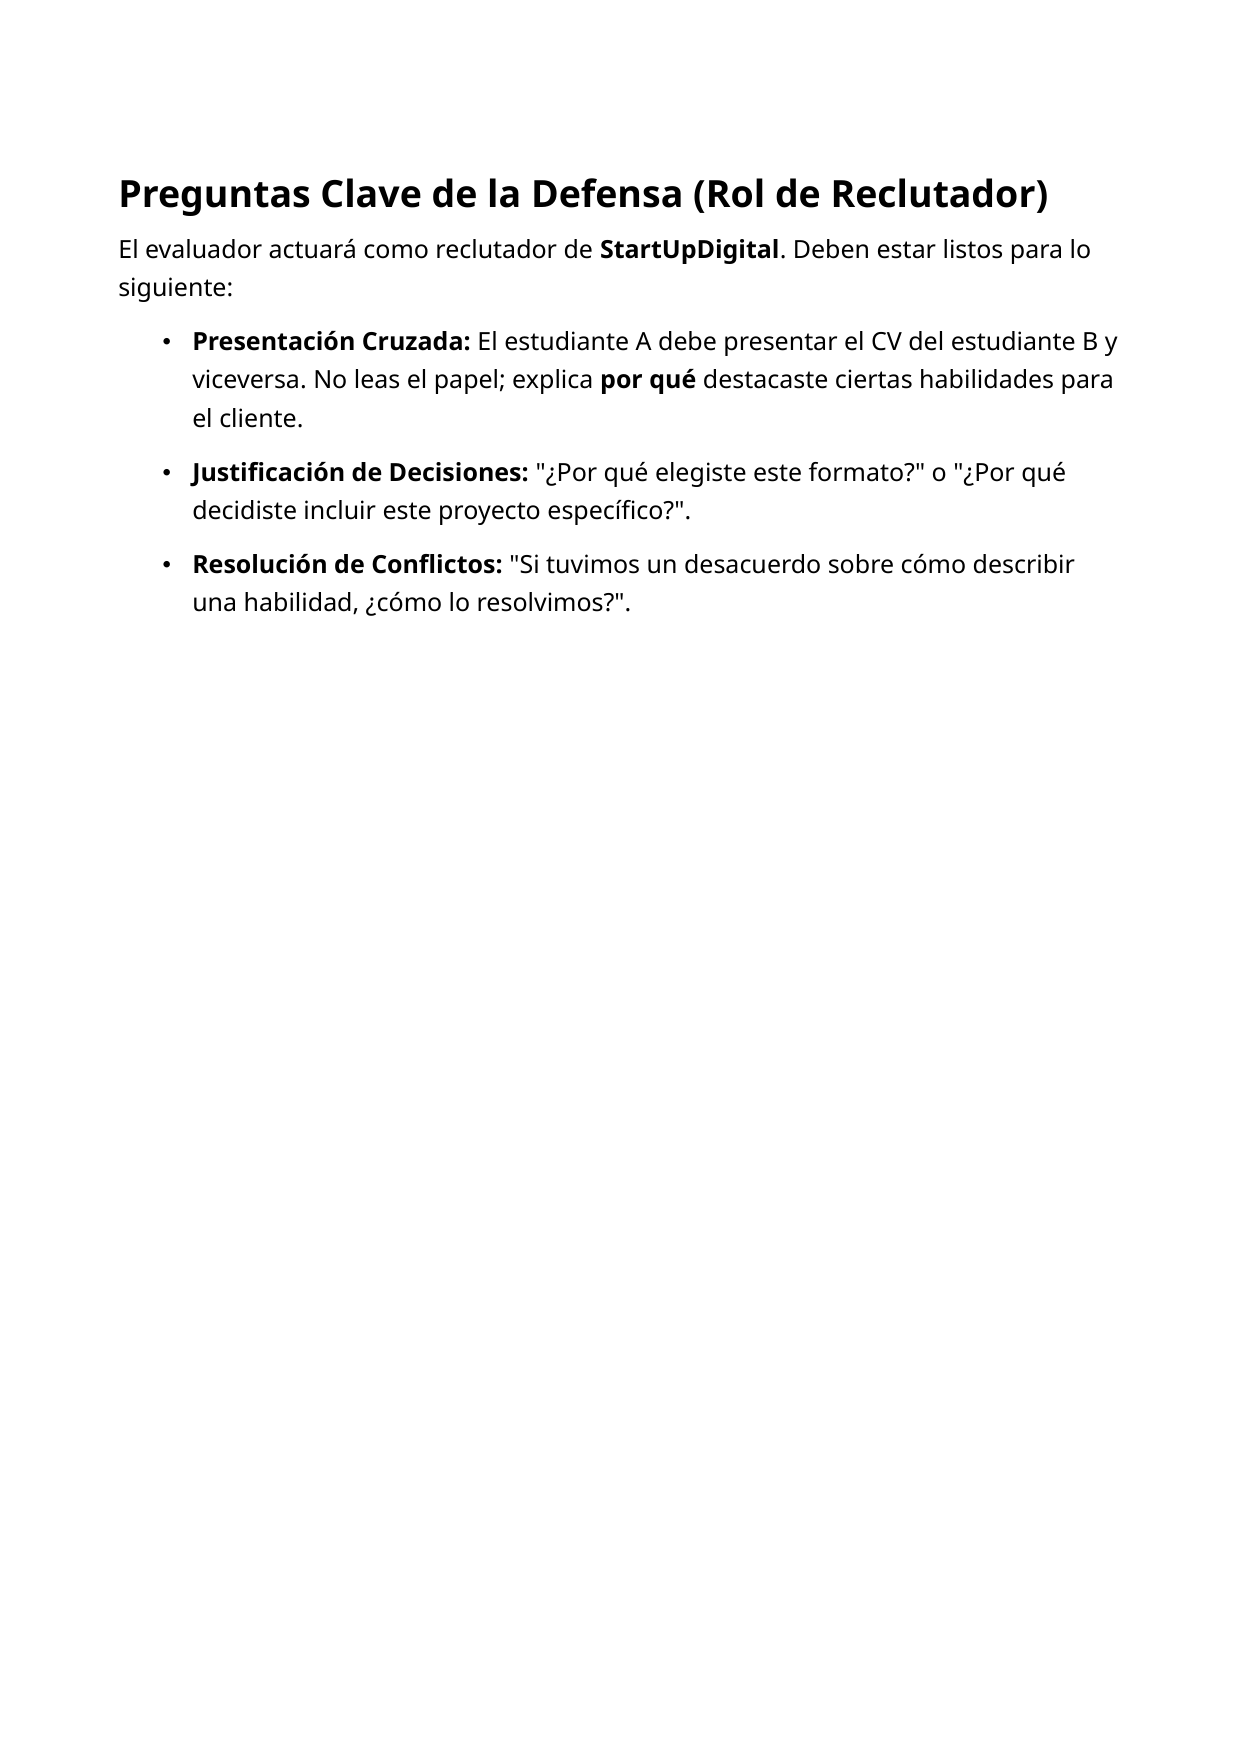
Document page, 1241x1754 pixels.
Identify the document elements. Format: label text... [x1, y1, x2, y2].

subtitle Preguntas Clave de la Defensa (Rol de Reclutador) [118, 168, 1122, 219]
list Presentación Cruzada: El estudiante A debe presentar el CV del estudiante B y viceversa. No leas el papel; explica por qué destacaste ciertas habilidades para el cliente. [162, 323, 1122, 435]
list Resolución de Conflictos: "Si tuvimos un desacuerdo sobre cómo describir una habilidad, ¿cómo lo resolvimos?". [162, 546, 1122, 619]
list Justificación de Decisiones: "¿Por qué elegiste este formato?" o "¿Por qué decidiste incluir este proyecto específico?". [162, 454, 1122, 527]
text El evaluador actuará como reclutador de StartUpDigital. Deben estar listos para lo siguiente: [118, 231, 1122, 304]
